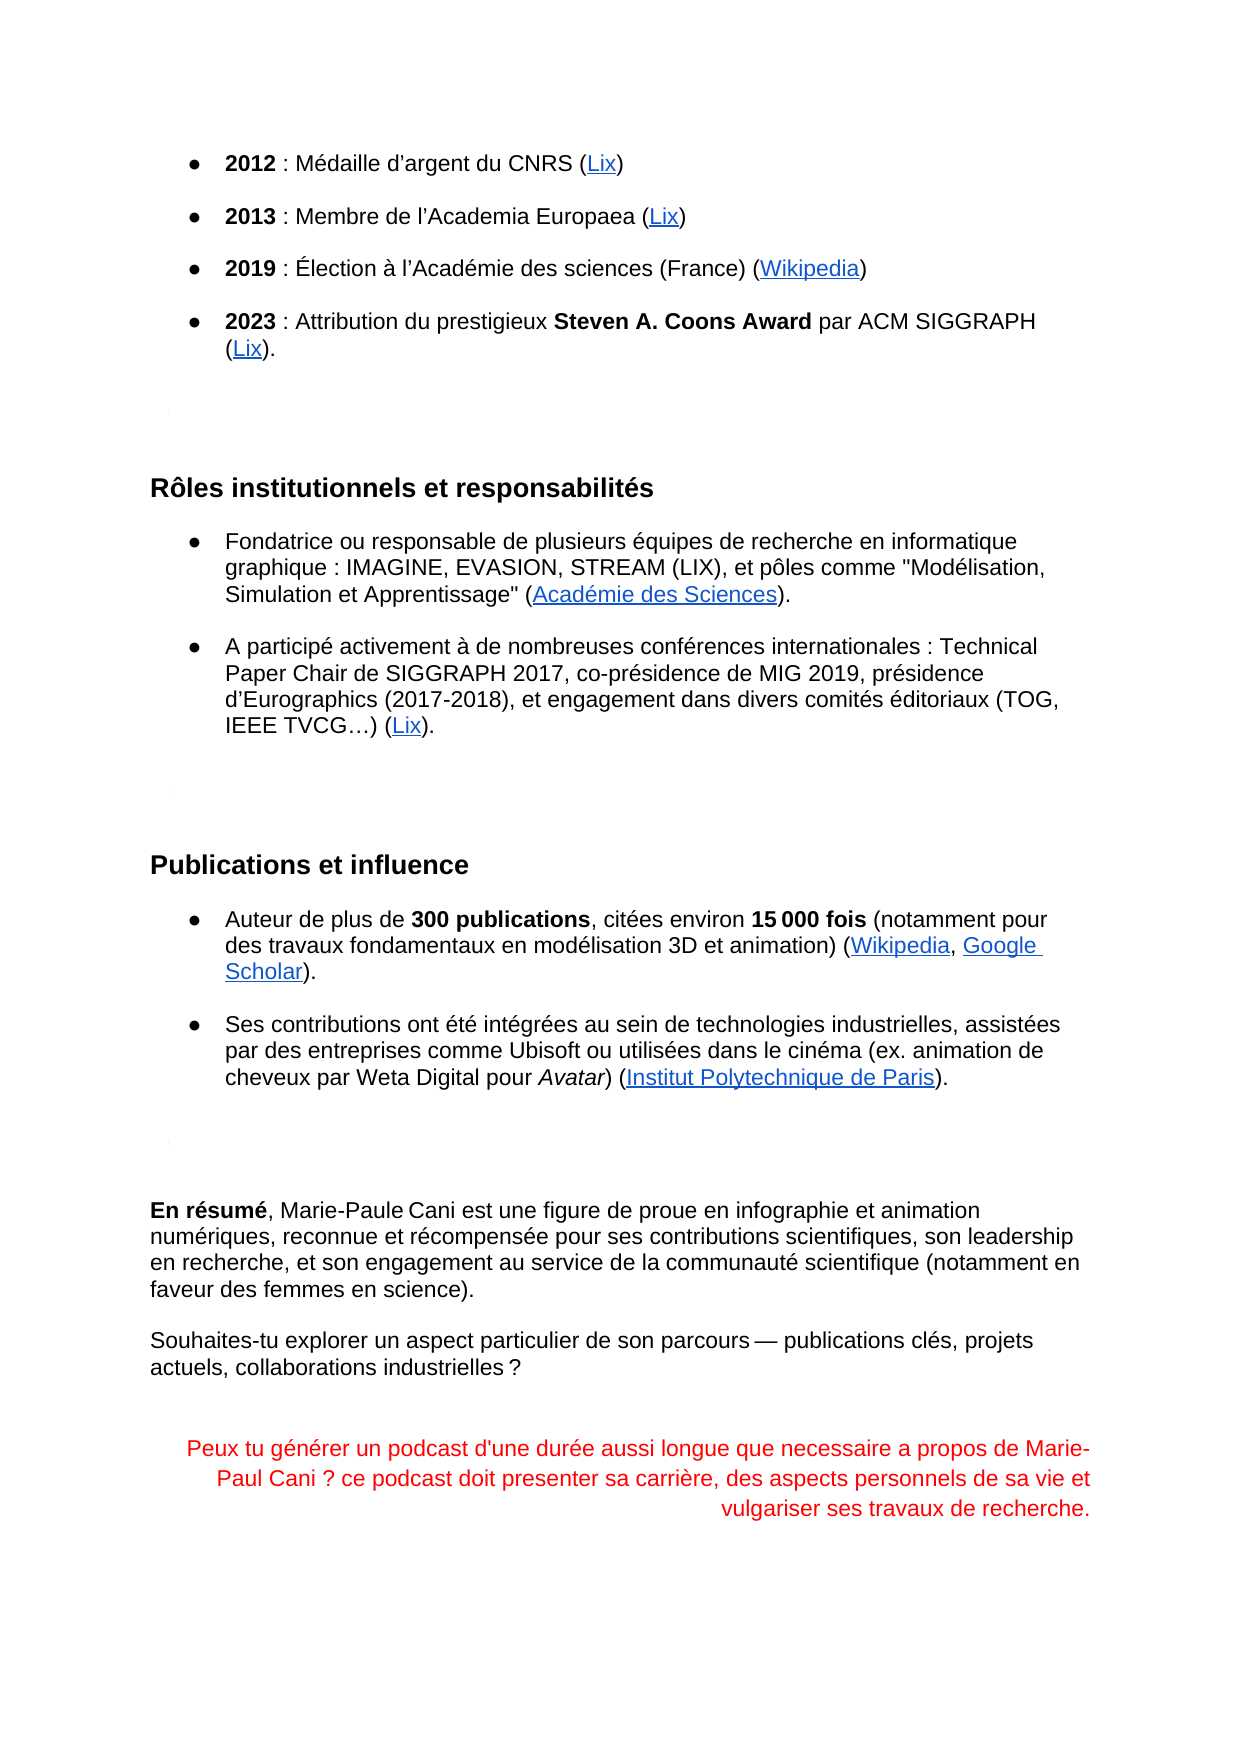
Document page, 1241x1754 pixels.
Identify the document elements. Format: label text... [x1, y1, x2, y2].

text Souhaites-tu explorer un aspect particulier de son parcours — publications clés, projets actuels, collaborations industrielles ? [150, 1327, 1090, 1380]
subtitle Rôles institutionnels et responsabilités [150, 472, 1090, 503]
list 2012 : Médaille d’argent du CNRS (Lix) [187, 150, 1090, 203]
list 2019 : Élection à l’Académie des sciences (France) (Wikipedia) [187, 255, 1090, 308]
list Ses contributions ont été intégrées au sein de technologies industrielles, assistées par des entreprises comme Ubisoft ou utilisées dans le cinéma (ex. animation de cheveux par Weta Digital pour Avatar) (Institut Polytechnique de Paris). [187, 1011, 1090, 1116]
text Peux tu générer un podcast d'une durée aussi longue que necessaire a propos de Marie-Paul Cani ? ce podcast doit presenter sa carrière, des aspects personnels de sa vie et vulgariser ses travaux de recherche. [150, 1435, 1090, 1522]
list Auteur de plus de 300 publications, citées environ 15 000 fois (notamment pour des travaux fondamentaux en modélisation 3D et animation) (Wikipedia, Google Scholar). [187, 906, 1090, 1011]
subtitle Publications et influence [150, 849, 1090, 881]
text En résumé, Marie‑Paule Cani est une figure de proue en infographie et animation numériques, reconnue et récompensée pour ses contributions scientifiques, son leadership en recherche, et son engagement au service de la communauté scientifique (notamment en faveur des femmes en science). [150, 1197, 1090, 1302]
list Fondatrice ou responsable de plusieurs équipes de recherche en informatique graphique : IMAGINE, EVASION, STREAM (LIX), et pôles comme "Modélisation, Simulation et Apprentissage" (Académie des Sciences). [187, 528, 1090, 633]
list 2023 : Attribution du prestigieux Steven A. Coons Award par ACM SIGGRAPH (Lix). [187, 308, 1090, 387]
list A participé activement à de nombreuses conférences internationales : Technical Paper Chair de SIGGRAPH 2017, co-présidence de MIG 2019, présidence d’Eurographics (2017‑2018), et engagement dans divers comités éditoriaux (TOG, IEEE TVCG…) (Lix). [187, 633, 1090, 765]
list 2013 : Membre de l’Academia Europaea (Lix) [187, 203, 1090, 255]
